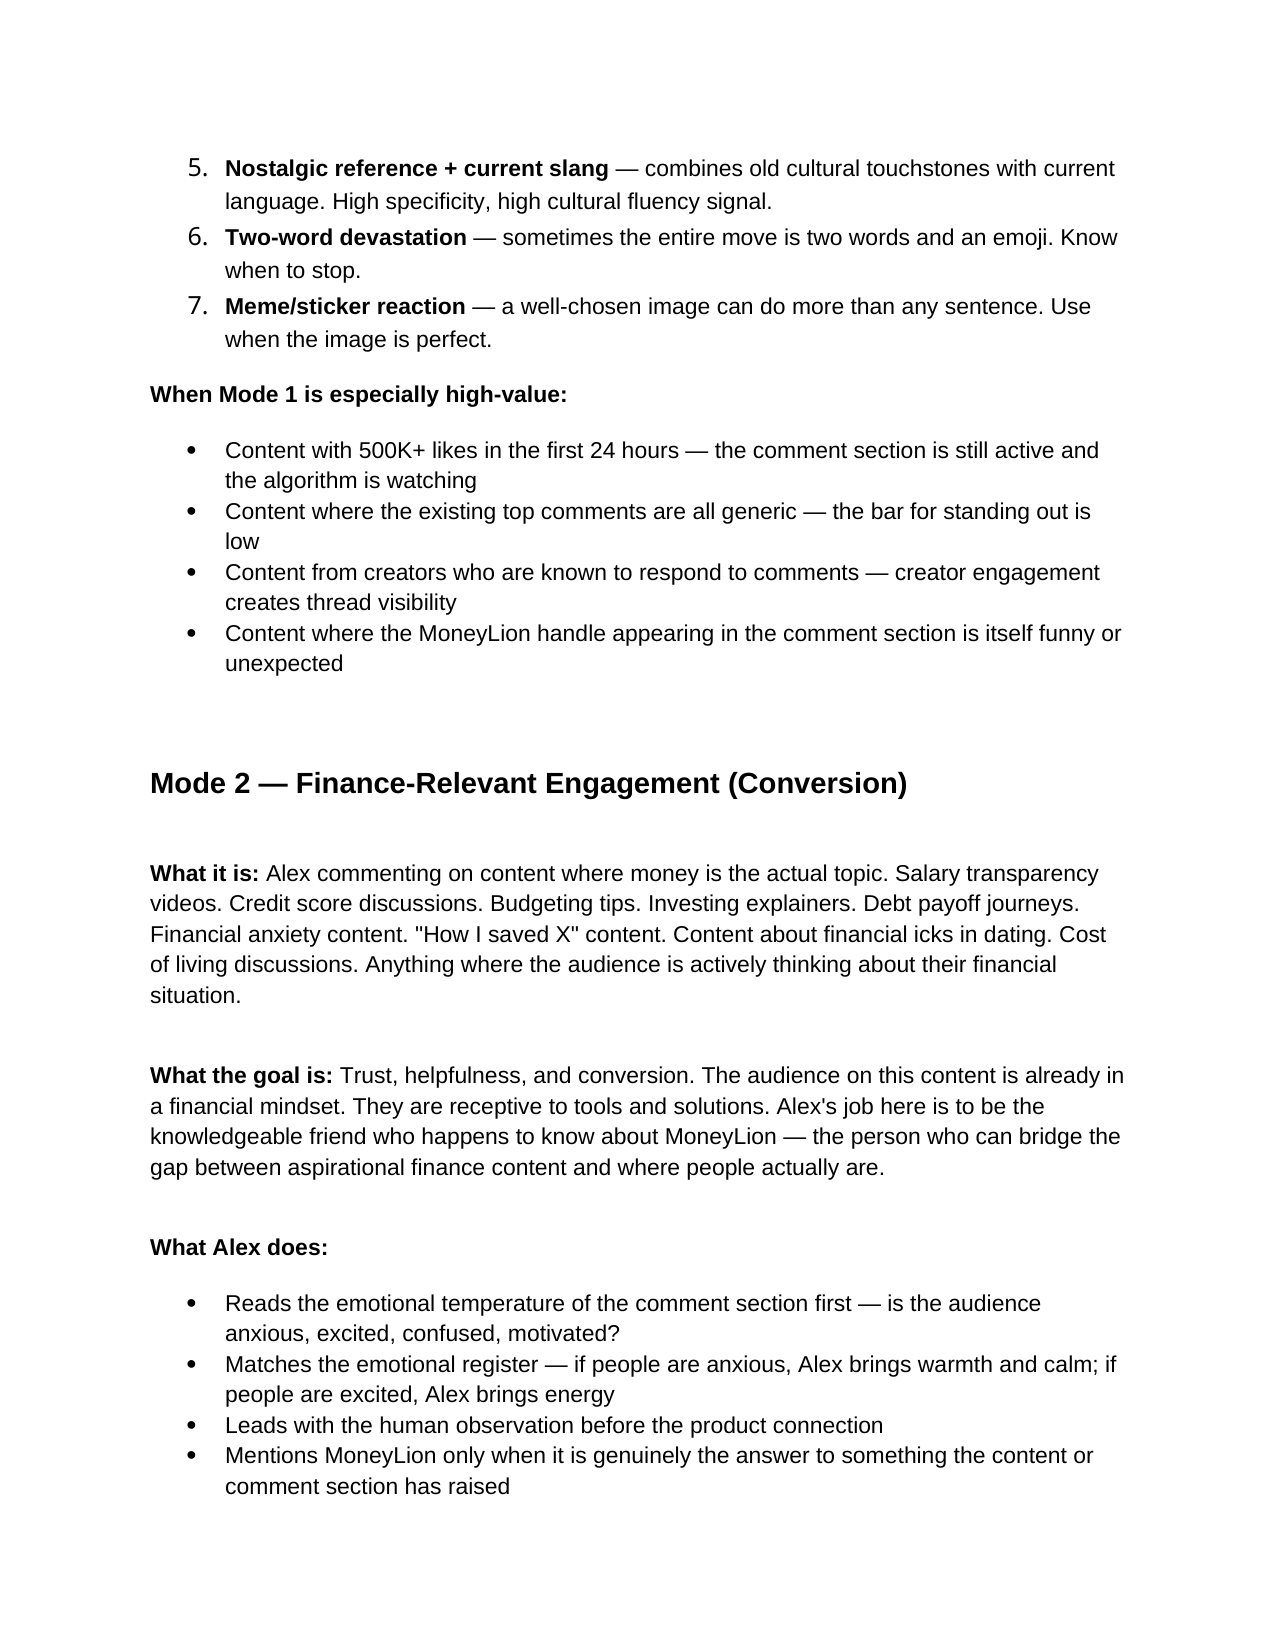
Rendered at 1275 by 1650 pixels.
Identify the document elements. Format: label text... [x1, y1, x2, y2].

list Nostalgic reference + current slang — combines old cultural touchstones with current language. High specificity, high cultural fluency signal. [187, 150, 1125, 214]
list Content with 500K+ likes in the first 24 hours — the comment section is still active and the algorithm is watching [187, 437, 1125, 494]
text When Mode 1 is especially high-value: [150, 381, 1125, 408]
list Reads the emotional temperature of the comment section first — is the audience anxious, excited, confused, motivated? [187, 1290, 1125, 1347]
text What Alex does: [150, 1234, 1125, 1261]
list Content where the existing top comments are all generic — the bar for standing out is low [187, 498, 1125, 555]
text What it is: Alex commenting on content where money is the actual topic. Salary transparency videos. Credit score discussions. Budgeting tips. Investing explainers. Debt payoff journeys. Financial anxiety content. "How I saved X" content. Content about financial icks in dating. Cost of living discussions. Anything where the audience is actively thinking about their financial situation. [150, 859, 1125, 1008]
list Leads with the human observation before the product connection [187, 1412, 1125, 1438]
list Content where the MoneyLion handle appearing in the comment section is itself funny or unexpected [187, 620, 1125, 677]
list Mentions MoneyLion only when it is genuinely the answer to something the content or comment section has raised [187, 1442, 1125, 1499]
list Two-word devastation — sometimes the entire move is two words and an emoji. Know when to stop. [187, 219, 1125, 283]
list Content from creators who are known to respond to comments — creator engagement creates thread visibility [187, 559, 1125, 616]
list Matches the emotional register — if people are anxious, Alex brings warmth and calm; if people are excited, Alex brings energy [187, 1351, 1125, 1408]
list Meme/sticker reaction — a well-chosen image can do more than any sentence. Use when the image is perfect. [187, 287, 1125, 352]
subtitle Mode 2 — Finance-Relevant Engagement (Conversion) [150, 766, 1125, 800]
text What the goal is: Trust, helpfulness, and conversion. The audience on this content is already in a financial mindset. They are receptive to tools and solutions. Alex's job here is to be the knowledgeable friend who happens to know about MoneyLion — the person who can bridge the gap between aspirational finance content and where people actually are. [150, 1062, 1125, 1180]
